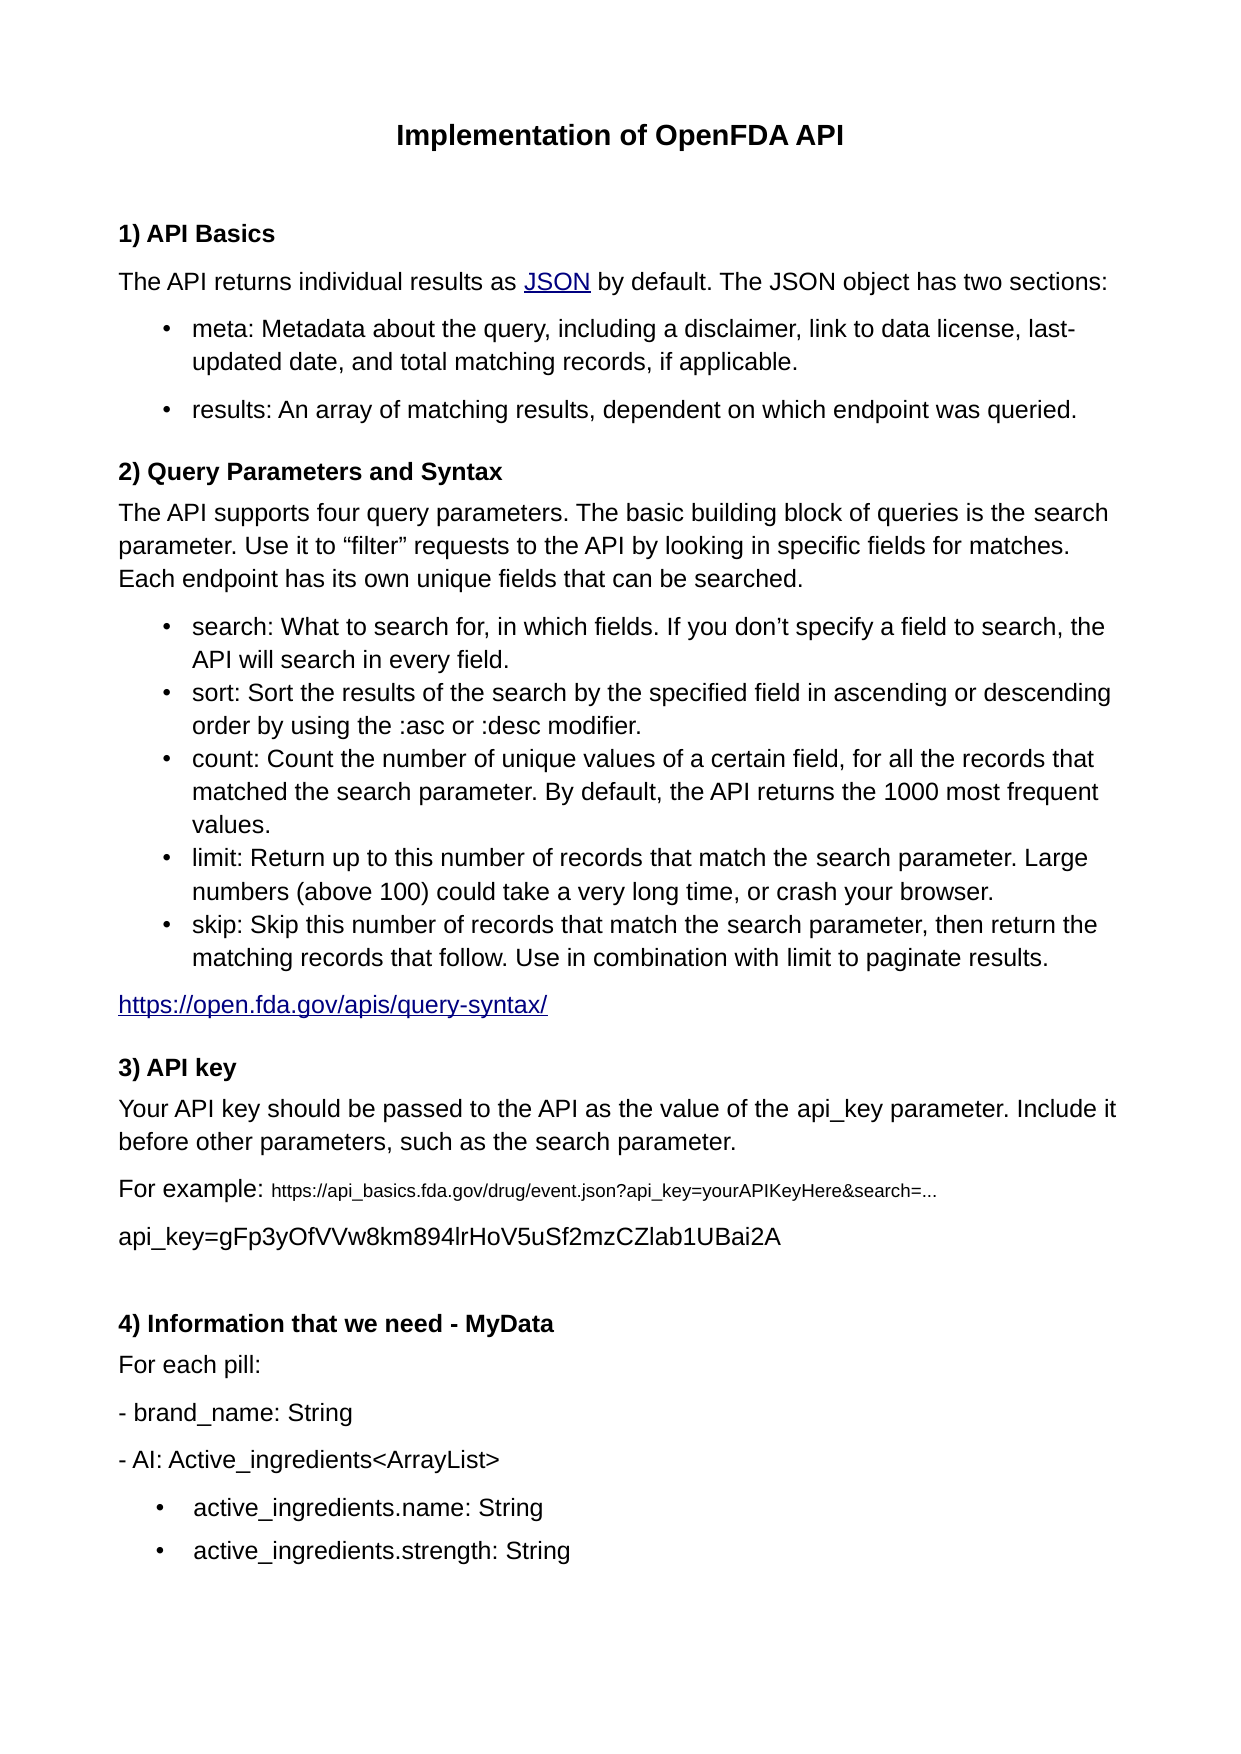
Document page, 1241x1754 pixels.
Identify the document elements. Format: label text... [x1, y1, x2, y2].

text - brand_name: String [118, 1397, 1122, 1426]
text - AI: Active_ingredients<ArrayList> [118, 1445, 1122, 1474]
list sort: Sort the results of the search by the specified field in ascending or descending order by using the :asc or :desc modifier. [162, 678, 1122, 740]
text Your API key should be passed to the API as the value of the api_key parameter. Include it before other parameters, such as the search parameter. [118, 1094, 1122, 1156]
list results: An array of matching results, dependent on which endpoint was queried. [162, 395, 1122, 424]
list limit: Return up to this number of records that match the search parameter. Large numbers (above 100) could take a very long time, or crash your browser. [162, 843, 1122, 905]
list count: Count the number of unique values of a certain field, for all the records that matched the search parameter. By default, the API returns the 1000 most frequent values. [162, 744, 1122, 839]
text https://open.fda.gov/apis/query-syntax/ [118, 990, 1122, 1019]
list active_ingredients.name: String [156, 1493, 1122, 1522]
subtitle 4) Information that we need - MyData [118, 1309, 1122, 1337]
subtitle 3) API key [118, 1052, 1122, 1081]
list search: What to search for, in which fields. If you don’t specify a field to search, the API will search in every field. [162, 612, 1122, 674]
text For example: https://api_basics.fda.gov/drug/event.json?api_key=yourAPIKeyHere&search=... [118, 1174, 1122, 1203]
text The API supports four query parameters. The basic building block of queries is the search parameter. Use it to “filter” requests to the API by looking in specific fields for matches. Each endpoint has its own unique fields that can be searched. [118, 498, 1122, 593]
list skip: Skip this number of records that match the search parameter, then return the matching records that follow. Use in combination with limit to paginate results. [162, 909, 1122, 971]
text 1) API Basics [118, 219, 1122, 248]
subtitle 2) Query Parameters and Syntax [118, 457, 1122, 486]
text For each pill: [118, 1350, 1122, 1379]
text api_key=gFp3yOfVVw8km894lrHoV5uSf2mzCZlab1UBai2A [118, 1222, 1122, 1251]
text Implementation of OpenFDA API [118, 118, 1122, 152]
list meta: Metadata about the query, including a disclaimer, link to data license, last-updated date, and total matching records, if applicable. [162, 314, 1122, 376]
list active_ingredients.strength: String [156, 1536, 1122, 1565]
text The API returns individual results as JSON by default. The JSON object has two sections: [118, 266, 1122, 295]
